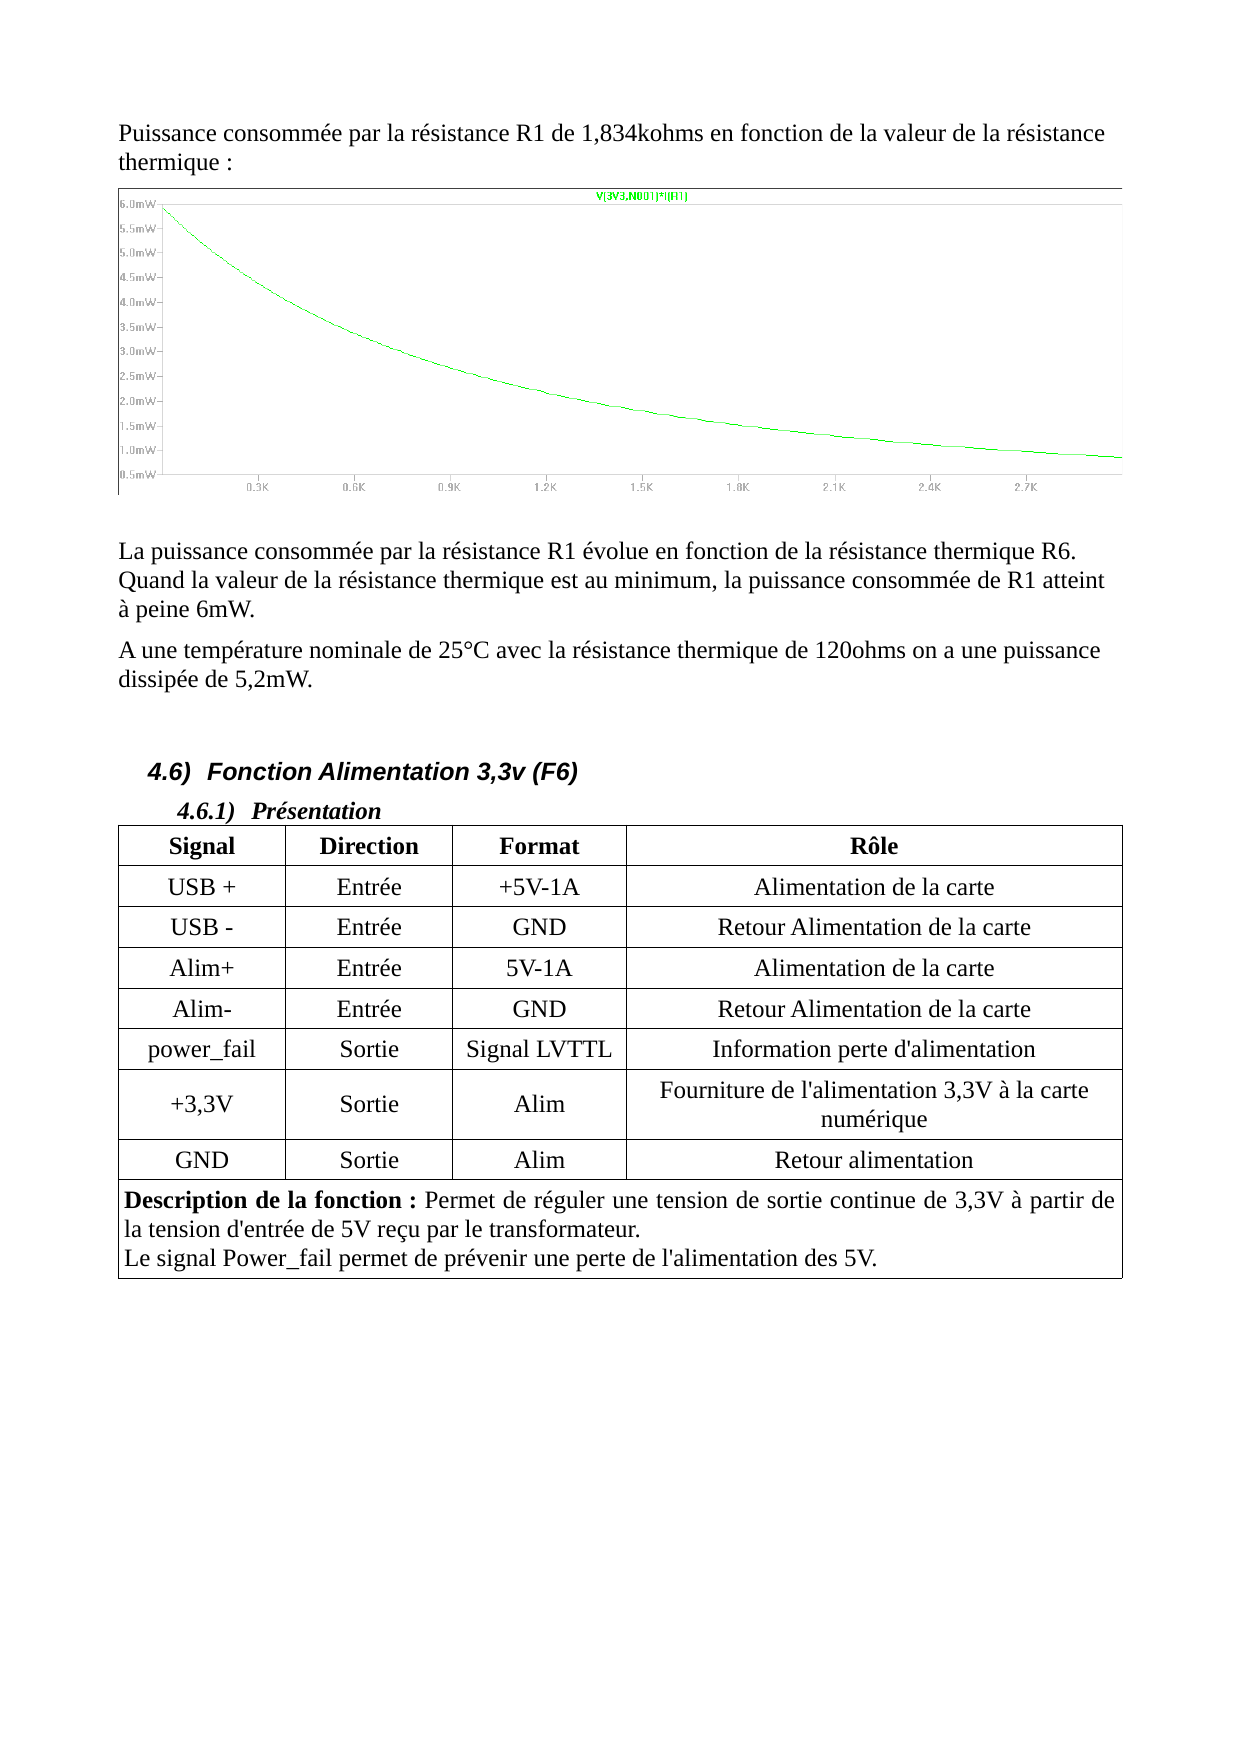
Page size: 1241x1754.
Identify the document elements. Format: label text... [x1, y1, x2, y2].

table_cell Retour Alimentation de la carte [627, 907, 1122, 947]
table_cell USB + [119, 866, 285, 906]
table_cell +5V-1A [453, 866, 626, 906]
table_cell Sortie [286, 1029, 452, 1069]
subtitle Présentation [177, 796, 1122, 824]
table_cell Alimentation de la carte [627, 948, 1122, 987]
table_cell Alim+ [119, 948, 285, 987]
table_cell Fourniture de l'alimentation 3,3V à la carte numérique [627, 1070, 1122, 1138]
table_cell GND [453, 907, 626, 947]
text Puissance consommée par la résistance R1 de 1,834kohms en fonction de la valeur de la résistance thermique : [118, 118, 1122, 176]
table_cell Sortie [286, 1070, 452, 1138]
table_cell 5V-1A [453, 948, 626, 987]
table_cell Retour Alimentation de la carte [627, 989, 1122, 1028]
table_cell Description de la fonction : Permet de réguler une tension de sortie continue de 3,3V à partir de la tension d'entrée de 5V reçu par le transformateur. Le signal Power_fail permet de prévenir une perte de l'alimentation des 5V. [119, 1180, 1122, 1277]
text La puissance consommée par la résistance R1 évolue en fonction de la résistance thermique R6. Quand la valeur de la résistance thermique est au minimum, la puissance consommée de R1 atteint à peine 6mW. [118, 536, 1122, 622]
table_cell Information perte d'alimentation [627, 1029, 1122, 1069]
table_cell Retour alimentation [627, 1140, 1122, 1179]
table_cell USB - [119, 907, 285, 947]
table_header Format [453, 826, 626, 865]
table_cell GND [119, 1140, 285, 1179]
table_cell Signal LVTTL [453, 1029, 626, 1069]
table_cell Alim- [119, 989, 285, 1028]
picture [118, 188, 1123, 495]
table_cell GND [453, 989, 626, 1028]
table_cell Entrée [286, 907, 452, 947]
table_cell Entrée [286, 948, 452, 987]
table_cell Entrée [286, 989, 452, 1028]
table_cell Entrée [286, 866, 452, 906]
table_cell Alim [453, 1070, 626, 1138]
table_header Rôle [627, 826, 1122, 865]
table_header Signal [119, 826, 285, 865]
table_header Direction [286, 826, 452, 865]
subtitle Fonction Alimentation 3,3v (F6) [148, 757, 1122, 785]
table_cell +3,3V [119, 1070, 285, 1138]
table_cell Alim [453, 1140, 626, 1179]
table_cell Sortie [286, 1140, 452, 1179]
table_cell power_fail [119, 1029, 285, 1069]
text A une température nominale de 25°C avec la résistance thermique de 120ohms on a une puissance dissipée de 5,2mW. [118, 635, 1122, 692]
table_cell Alimentation de la carte [627, 866, 1122, 906]
